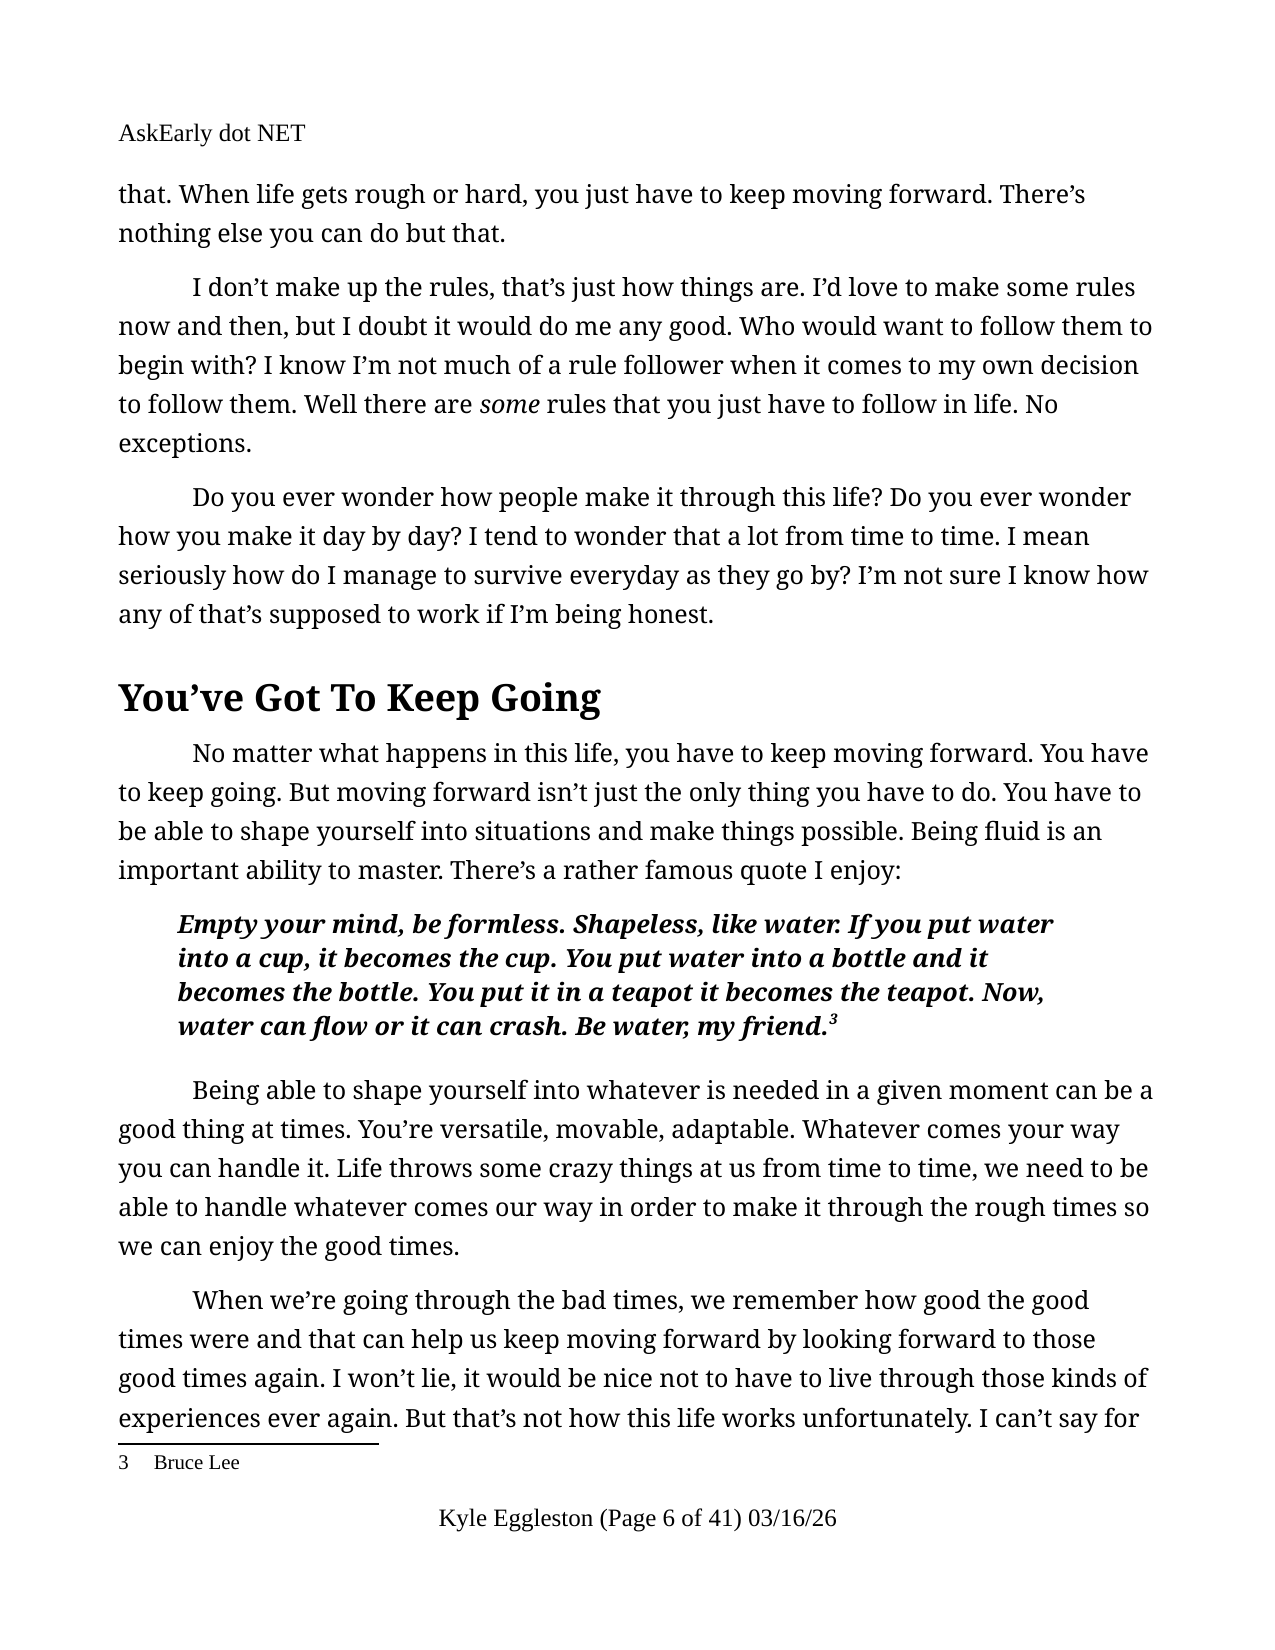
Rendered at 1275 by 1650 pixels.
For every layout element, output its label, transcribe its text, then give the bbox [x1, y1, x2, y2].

text Empty your mind, be formless. Shapeless, like water. If you put water into a cup, it becomes the cup. You put water into a bottle and it becomes the bottle. You put it in a teapot it becomes the teapot. Now, water can flow or it can crash. Be water, my friend. [177, 907, 1098, 1043]
text No matter what happens in this life, you have to keep moving forward. You have to keep going. But moving forward isn’t just the only thing you have to do. You have to be able to shape yourself into situations and make things possible. Being fluid is an important ability to master. There’s a rather famous quote I enjoy: [118, 735, 1157, 887]
text Bruce Lee [118, 1449, 1157, 1474]
text that. When life gets rough or hard, you just have to keep moving forward. There’s nothing else you can do but that. [118, 176, 1157, 249]
text Do you ever wonder how people make it through this life? Do you ever wonder how you make it day by day? I tend to wonder that a lot from time to time. I mean seriously how do I manage to survive everyday as they go by? I’m not sure I know how any of that’s supposed to work if I’m being honest. [118, 480, 1157, 631]
text When we’re going through the bad times, we remember how good the good times were and that can help us keep moving forward by looking forward to those good times again. I won’t lie, it would be nice not to have to live through those kinds of experiences ever again. But that’s not how this life works unfortunately. I can’t say for [118, 1283, 1157, 1434]
text Being able to shape yourself into whatever is needed in a given moment can be a good thing at times. You’re versatile, movable, adaptable. Whatever comes your way you can handle it. Life throws some crazy things at us from time to time, we need to be able to handle whatever comes our way in order to make it through the rough times so we can enjoy the good times. [118, 1072, 1157, 1263]
subtitle You’ve Got To Keep Going [118, 672, 1157, 723]
text I don’t make up the rules, that’s just how things are. I’d love to make some rules now and then, but I doubt it would do me any good. Who would want to follow them to begin with? I know I’m not much of a rule follower when it comes to my own decision to follow them. Well there are some rules that you just have to follow in life. No exceptions. [118, 269, 1157, 460]
